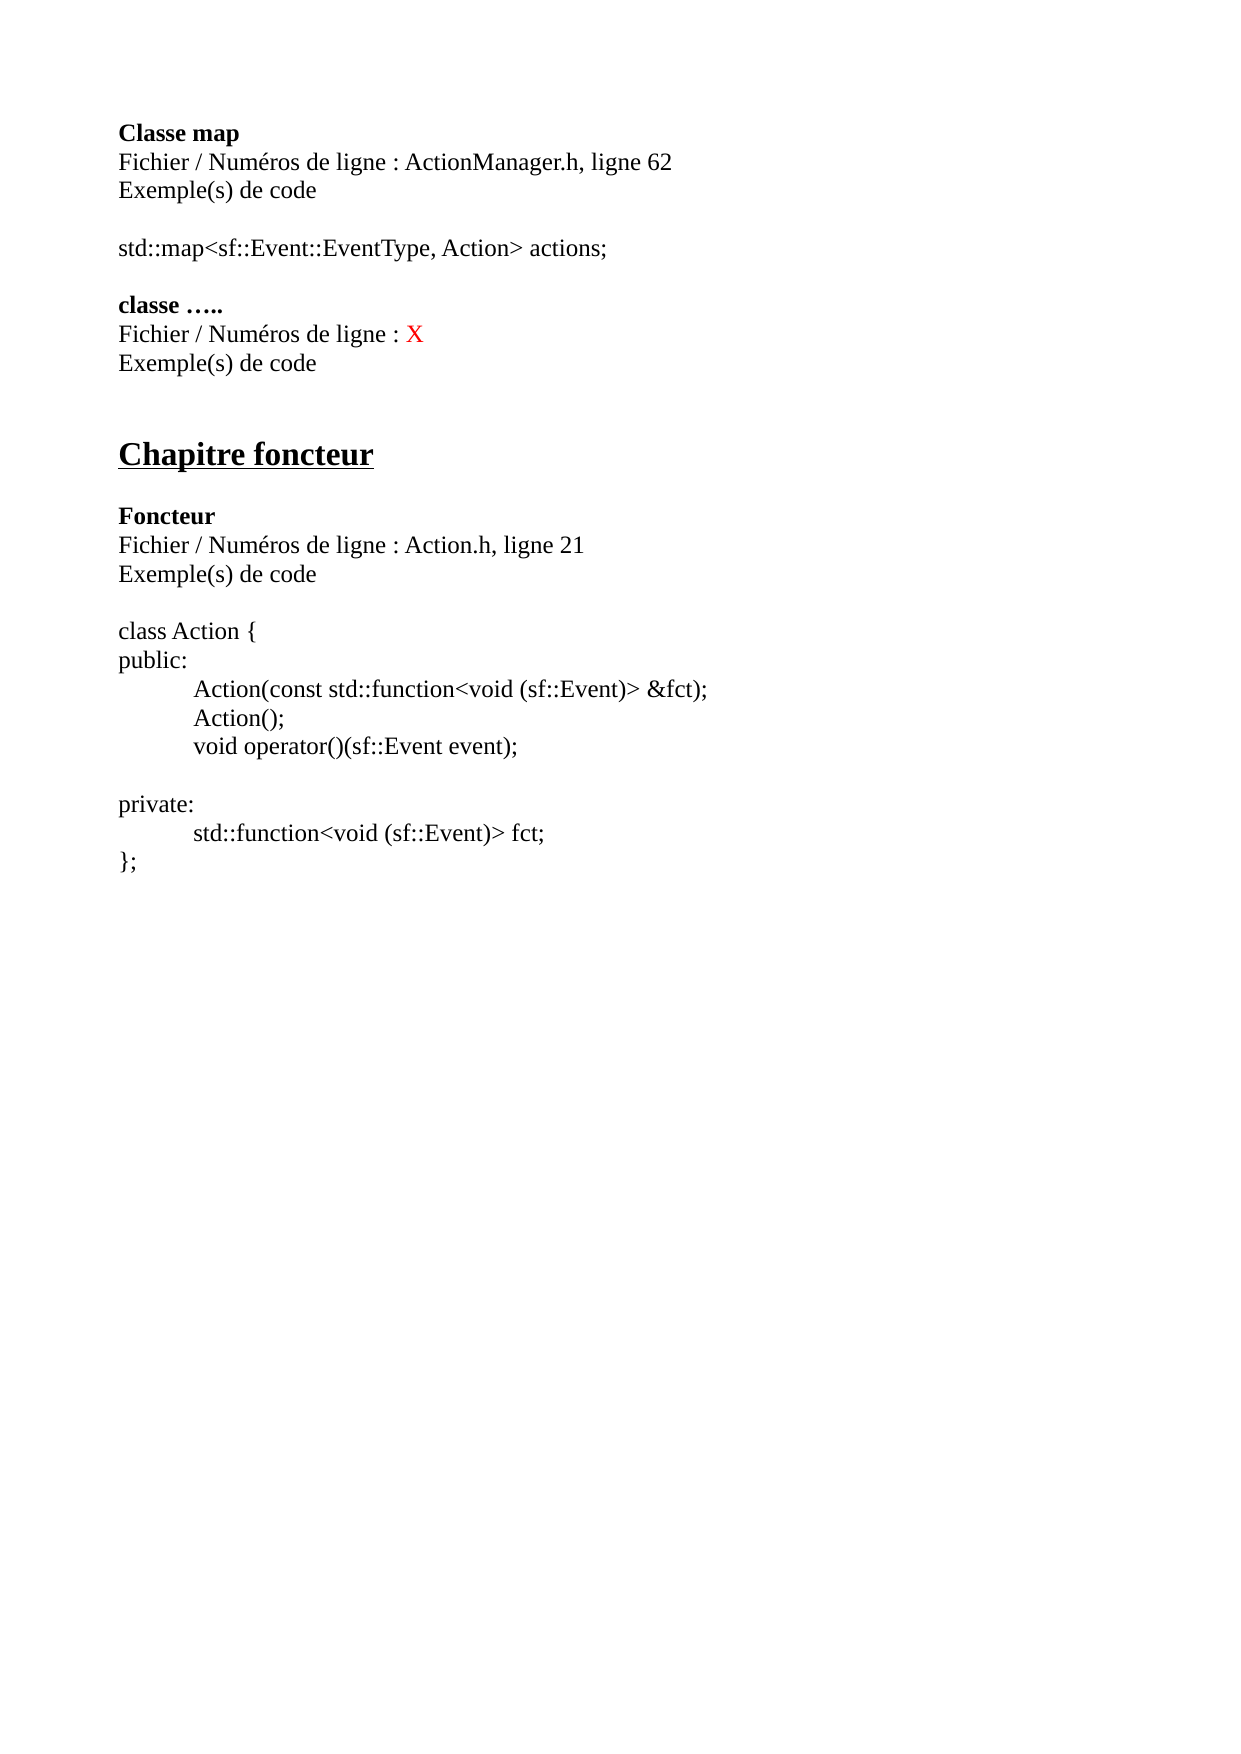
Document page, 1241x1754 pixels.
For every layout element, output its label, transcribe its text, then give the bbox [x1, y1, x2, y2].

text Chapitre foncteur [118, 434, 1122, 473]
text class Action { [118, 616, 1122, 645]
text }; [118, 846, 1122, 875]
text Action(const std::function<void (sf::Event)> &fct); [118, 674, 1122, 703]
text Classe map [118, 118, 1122, 147]
text Action(); [118, 703, 1122, 731]
text Fichier / Numéros de ligne : X [118, 319, 1122, 348]
text Fichier / Numéros de ligne : ActionManager.h, ligne 62 [118, 147, 1122, 176]
text Exemple(s) de code [118, 559, 1122, 588]
text public: [118, 645, 1122, 674]
text classe ….. [118, 291, 1122, 319]
text std::map<sf::Event::EventType, Action> actions; [118, 233, 1122, 262]
text Exemple(s) de code [118, 348, 1122, 377]
text Fichier / Numéros de ligne : Action.h, ligne 21 [118, 530, 1122, 559]
text std::function<void (sf::Event)> fct; [118, 818, 1122, 846]
text Exemple(s) de code [118, 176, 1122, 204]
text private: [118, 789, 1122, 818]
text Foncteur [118, 501, 1122, 530]
text void operator()(sf::Event event); [118, 731, 1122, 760]
